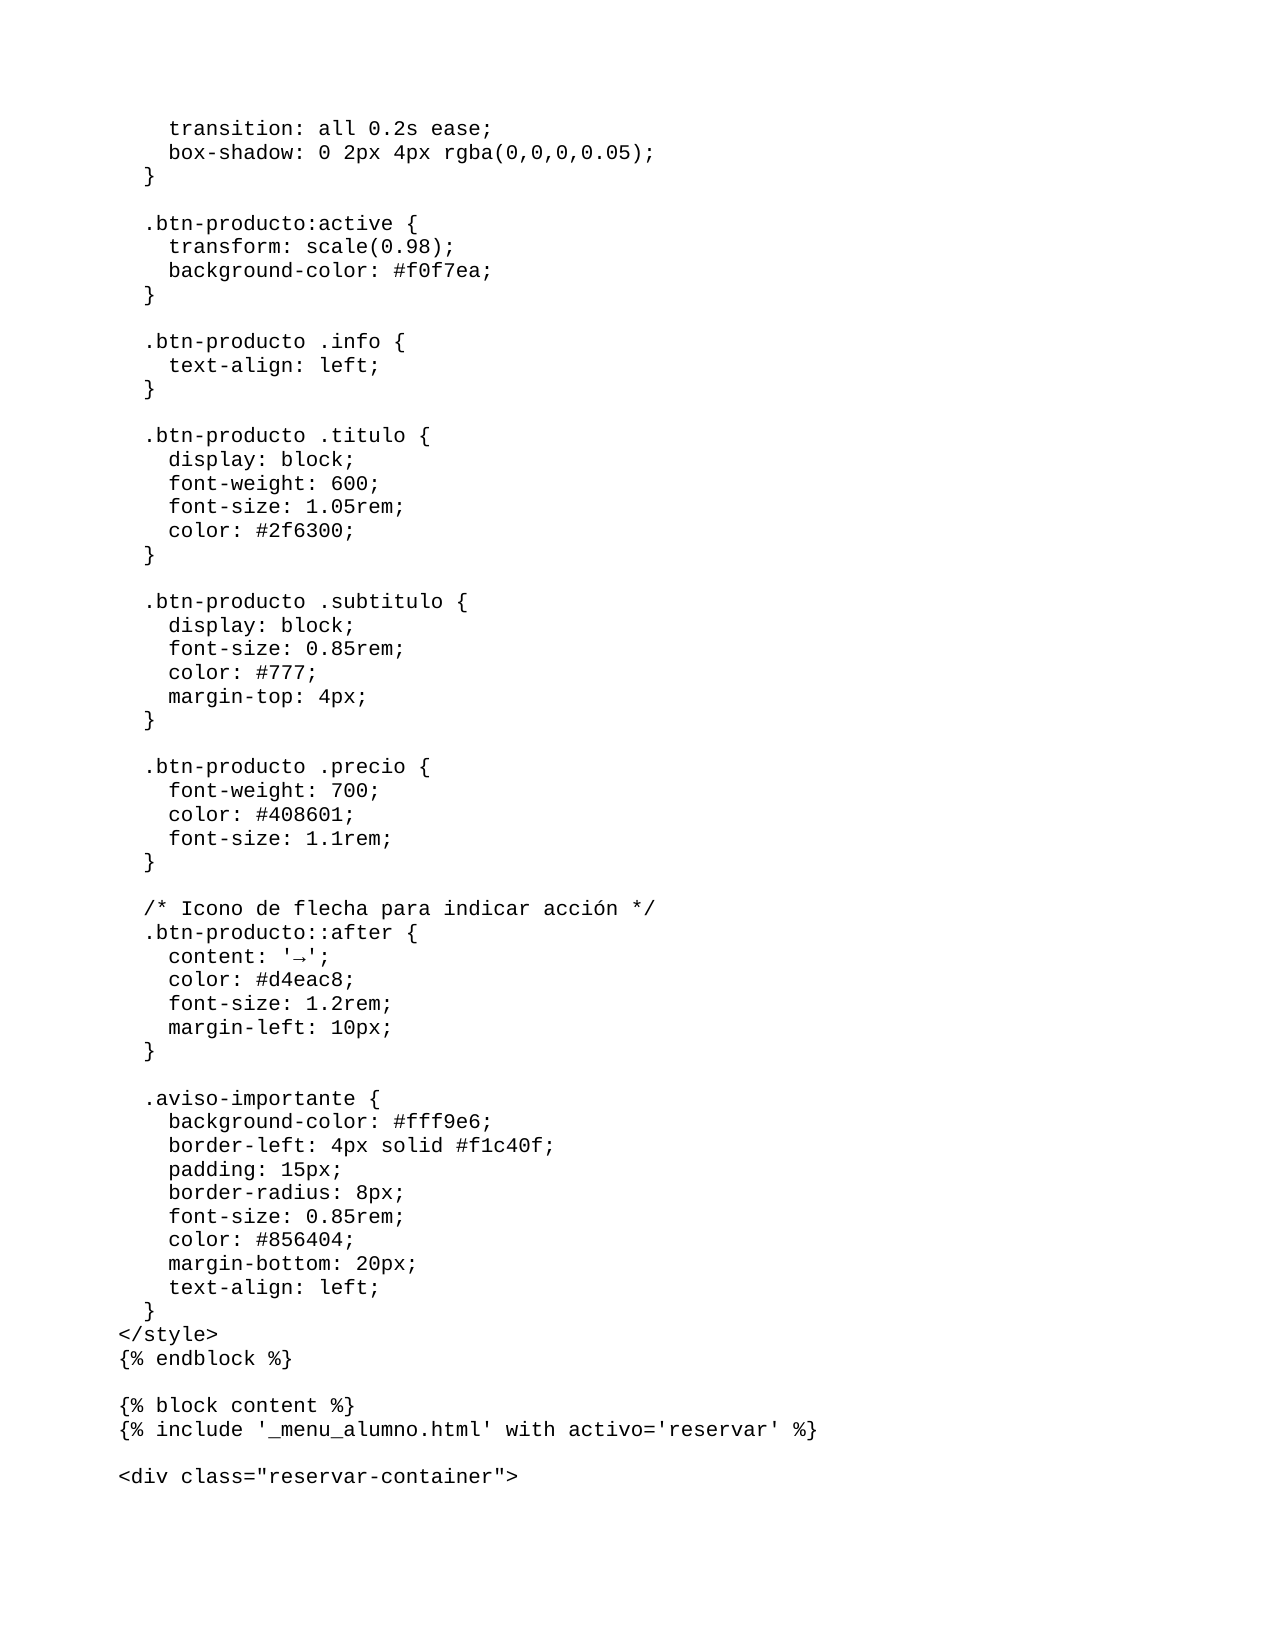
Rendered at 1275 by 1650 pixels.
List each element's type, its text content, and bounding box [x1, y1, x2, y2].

text {% endblock %} [118, 1348, 1157, 1371]
text color: #2f6300; [118, 520, 1157, 544]
text } [118, 1040, 1157, 1064]
text box-shadow: 0 2px 4px rgba(0,0,0,0.05); [118, 142, 1157, 165]
text background-color: #f0f7ea; [118, 260, 1157, 284]
text color: #408601; [118, 804, 1157, 827]
text color: #d4eac8; [118, 969, 1157, 993]
text {% block content %} [118, 1395, 1157, 1419]
text } [118, 165, 1157, 189]
text margin-left: 10px; [118, 1017, 1157, 1040]
text /* Icono de flecha para indicar acción */ [118, 898, 1157, 922]
text font-size: 1.05rem; [118, 496, 1157, 520]
text font-size: 0.85rem; [118, 1206, 1157, 1229]
text } [118, 709, 1157, 733]
text } [118, 544, 1157, 567]
text padding: 15px; [118, 1158, 1157, 1182]
text font-size: 1.1rem; [118, 827, 1157, 851]
text .aviso-importante { [118, 1088, 1157, 1111]
text font-weight: 600; [118, 473, 1157, 496]
text margin-top: 4px; [118, 686, 1157, 709]
text font-size: 0.85rem; [118, 638, 1157, 662]
text text-align: left; [118, 1277, 1157, 1300]
text transform: scale(0.98); [118, 236, 1157, 260]
text .btn-producto::after { [118, 922, 1157, 946]
text color: #856404; [118, 1229, 1157, 1253]
text color: #777; [118, 662, 1157, 686]
text .btn-producto .subtitulo { [118, 591, 1157, 615]
text margin-bottom: 20px; [118, 1253, 1157, 1277]
text border-radius: 8px; [118, 1182, 1157, 1206]
text text-align: left; [118, 354, 1157, 378]
text } [118, 1300, 1157, 1324]
text .btn-producto .info { [118, 331, 1157, 354]
text content: '→'; [118, 946, 1157, 969]
text .btn-producto .precio { [118, 757, 1157, 780]
text } [118, 851, 1157, 875]
text transition: all 0.2s ease; [118, 118, 1157, 142]
text </style> [118, 1324, 1157, 1348]
text display: block; [118, 615, 1157, 638]
text .btn-producto .titulo { [118, 426, 1157, 449]
text } [118, 378, 1157, 402]
text <div class="reservar-container"> [118, 1466, 1157, 1489]
text {% include '_menu_alumno.html' with activo='reservar' %} [118, 1419, 1157, 1442]
text font-weight: 700; [118, 780, 1157, 804]
text background-color: #fff9e6; [118, 1111, 1157, 1135]
text display: block; [118, 449, 1157, 473]
text border-left: 4px solid #f1c40f; [118, 1135, 1157, 1158]
text } [118, 284, 1157, 307]
text font-size: 1.2rem; [118, 993, 1157, 1017]
text .btn-producto:active { [118, 213, 1157, 236]
